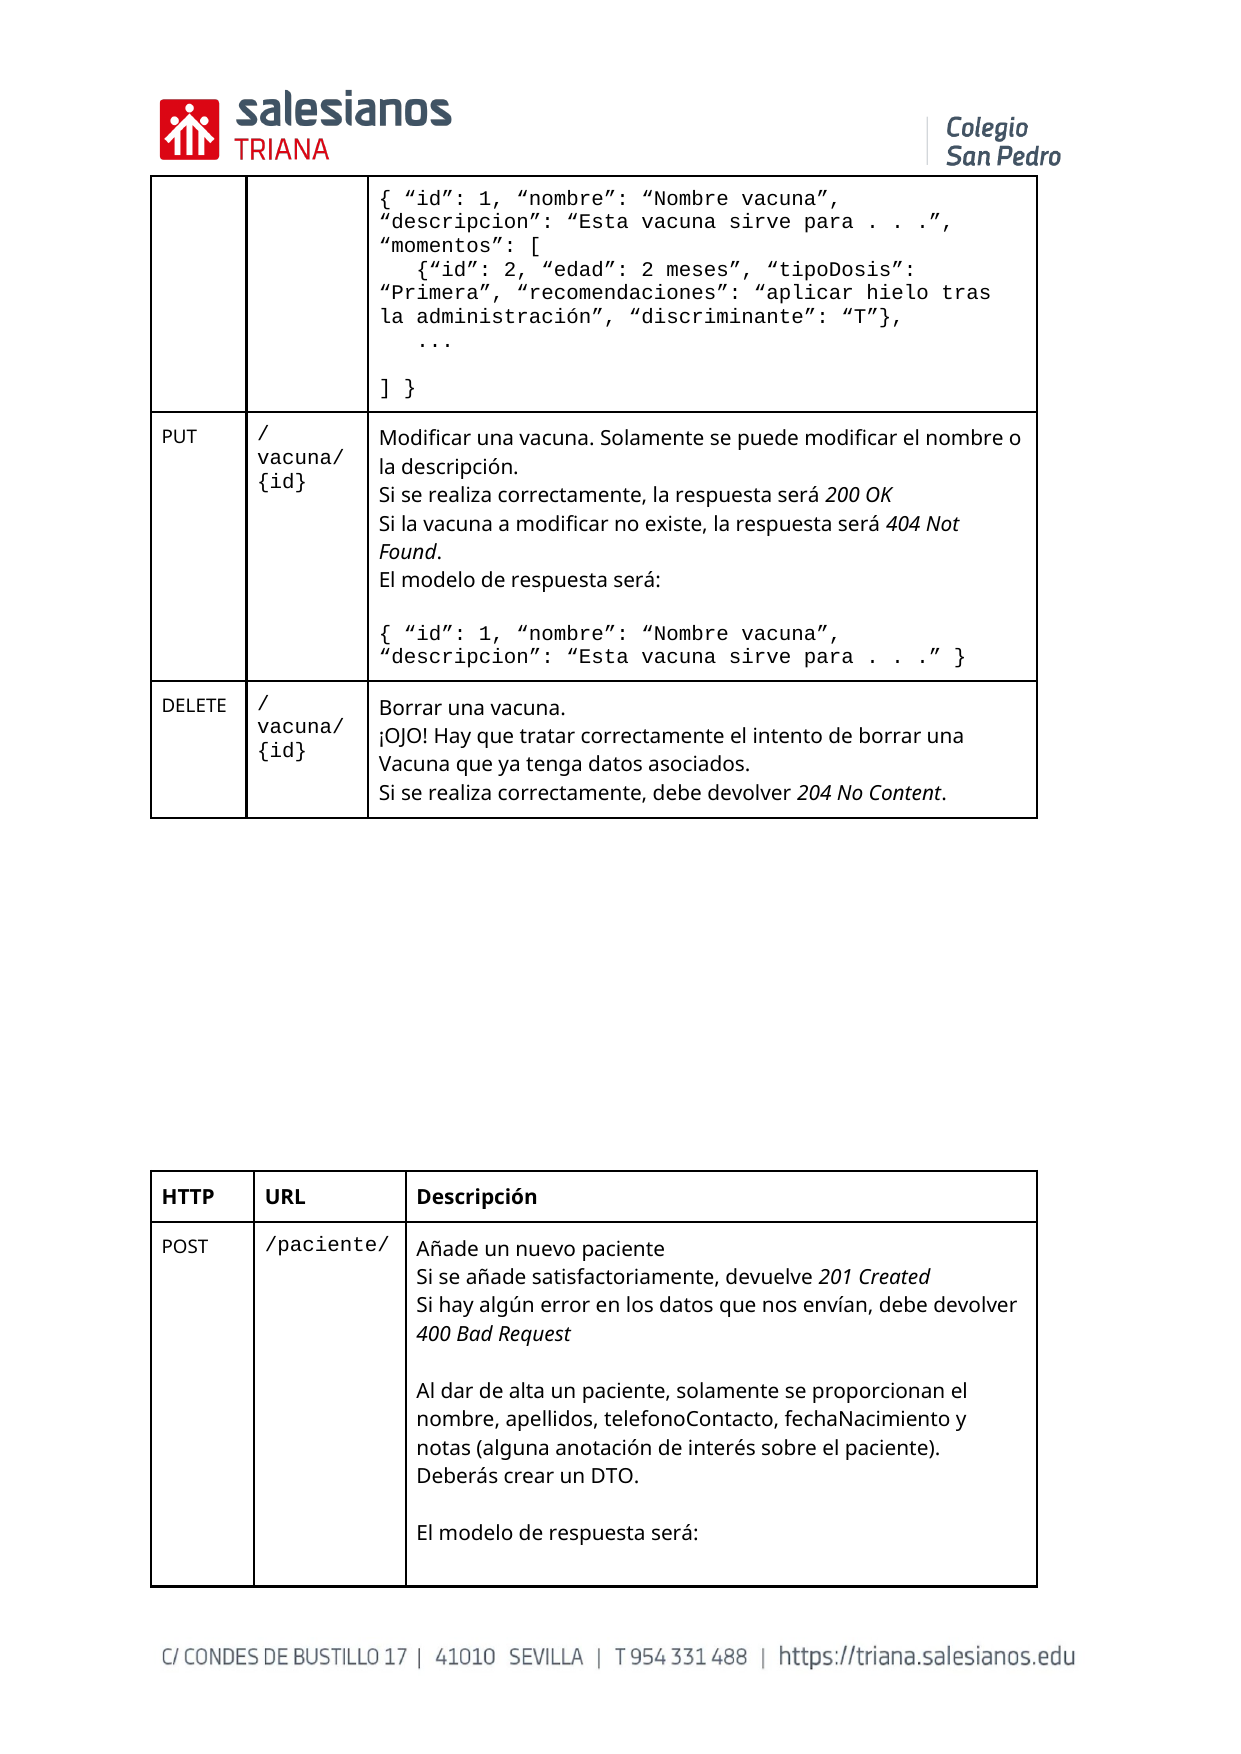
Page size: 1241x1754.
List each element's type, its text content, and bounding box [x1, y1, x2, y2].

table_cell /paciente/ [255, 1223, 405, 1585]
table_cell [248, 177, 367, 411]
table_cell Modificar una vacuna. Solamente se puede modificar el nombre o la descripción. Si se realiza correctamente, la respuesta será 200 OK Si la vacuna a modificar no existe, la respuesta será 404 Not Found. El modelo de respuesta será: { “id”: 1, “nombre”: “Nombre vacuna”, “descripcion”: “Esta vacuna sirve para . . .” } [369, 413, 1036, 680]
picture [150, 1633, 1091, 1676]
picture [150, 75, 457, 172]
table_header Descripción [407, 1172, 1036, 1221]
table_cell Añade un nuevo paciente Si se añade satisfactoriamente, devuelve 201 Created Si hay algún error en los datos que nos envían, debe devolver 400 Bad Request Al dar de alta un paciente, solamente se proporcionan el nombre, apellidos, telefonoContacto, fechaNacimiento y notas (alguna anotación de interés sobre el paciente). Deberás crear un DTO. El modelo de respuesta será: [407, 1223, 1036, 1585]
table_header HTTP [152, 1172, 253, 1221]
table_cell POST [152, 1223, 253, 1585]
table_cell PUT [152, 413, 245, 680]
table_cell /vacuna/{id} [248, 682, 367, 817]
picture [905, 101, 1091, 184]
table_cell Borrar una vacuna. ¡OJO! Hay que tratar correctamente el intento de borrar una Vacuna que ya tenga datos asociados. Si se realiza correctamente, debe devolver 204 No Content. [369, 682, 1036, 817]
table_cell { “id”: 1, “nombre”: “Nombre vacuna”, “descripcion”: “Esta vacuna sirve para . . .”, “momentos”: [ {“id”: 2, “edad”: 2 meses”, “tipoDosis”: “Primera”, “recomendaciones”: “aplicar hielo tras la administración”, “discriminante”: “T”}, ... ] } [369, 177, 1036, 411]
table_cell /vacuna/{id} [248, 413, 367, 680]
table_cell DELETE [152, 682, 245, 817]
table_header URL [255, 1172, 405, 1221]
table_cell [152, 177, 245, 411]
